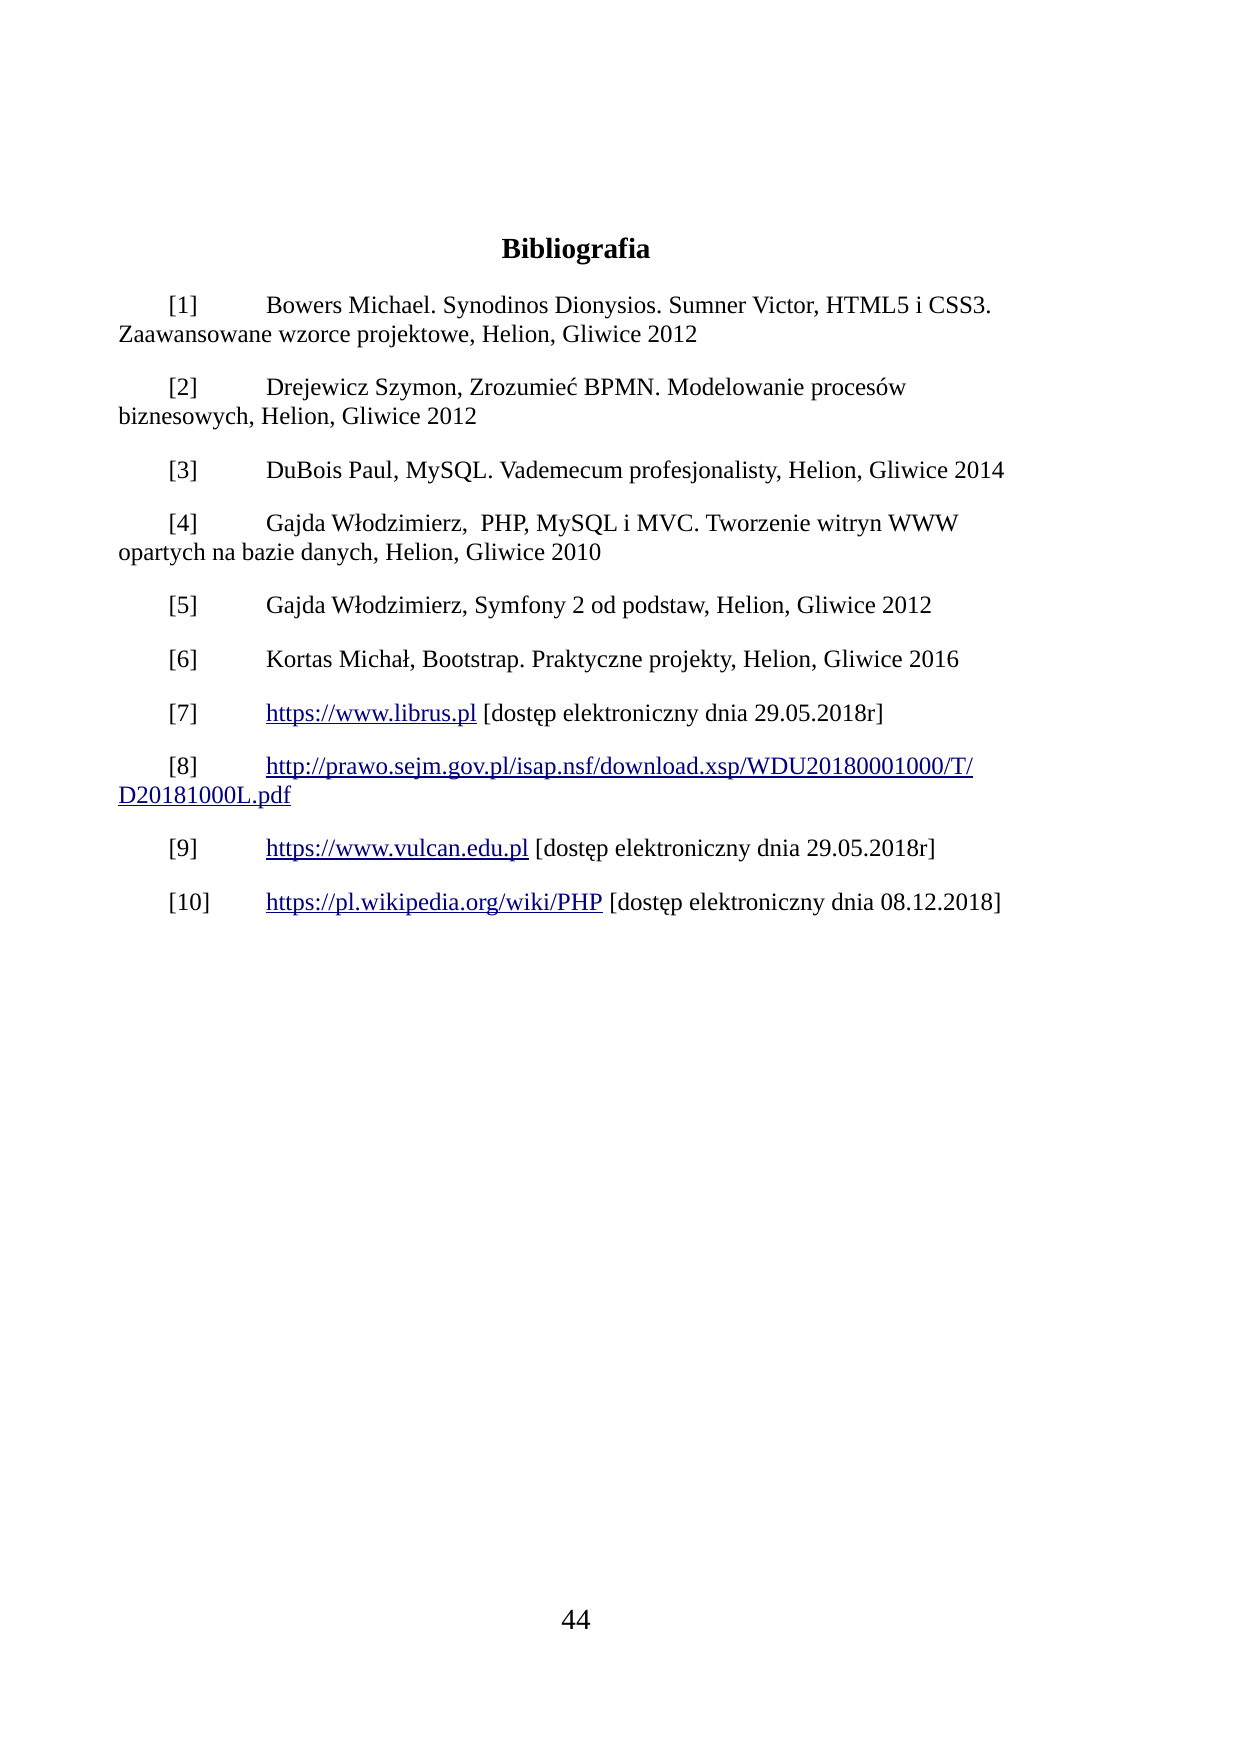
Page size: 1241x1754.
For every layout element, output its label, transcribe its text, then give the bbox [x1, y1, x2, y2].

subtitle https://pl.wikipedia.org/wiki/PHP [dostęp elektroniczny dnia 08.12.2018] [118, 887, 1033, 916]
subtitle Bibliografia [118, 232, 1033, 265]
subtitle Bowers Michael. Synodinos Dionysios. Sumner Victor, HTML5 i CSS3. Zaawansowane wzorce projektowe, Helion, Gliwice 2012 [118, 290, 1033, 348]
subtitle Gajda Włodzimierz, PHP, MySQL i MVC. Tworzenie witryn WWW opartych na bazie danych, Helion, Gliwice 2010 [118, 508, 1033, 566]
subtitle Drejewicz Szymon, Zrozumieć BPMN. Modelowanie procesów biznesowych, Helion, Gliwice 2012 [118, 372, 1033, 430]
subtitle DuBois Paul, MySQL. Vademecum profesjonalisty, Helion, Gliwice 2014 [118, 455, 1033, 483]
subtitle https://www.librus.pl [dostęp elektroniczny dnia 29.05.2018r] [118, 698, 1033, 726]
subtitle Kortas Michał, Bootstrap. Praktyczne projekty, Helion, Gliwice 2016 [118, 644, 1033, 673]
subtitle http://prawo.sejm.gov.pl/isap.nsf/download.xsp/WDU20180001000/T/D20181000L.pdf [118, 751, 1033, 809]
subtitle https://www.vulcan.edu.pl [dostęp elektroniczny dnia 29.05.2018r] [118, 833, 1033, 862]
subtitle Gajda Włodzimierz, Symfony 2 od podstaw, Helion, Gliwice 2012 [118, 591, 1033, 619]
